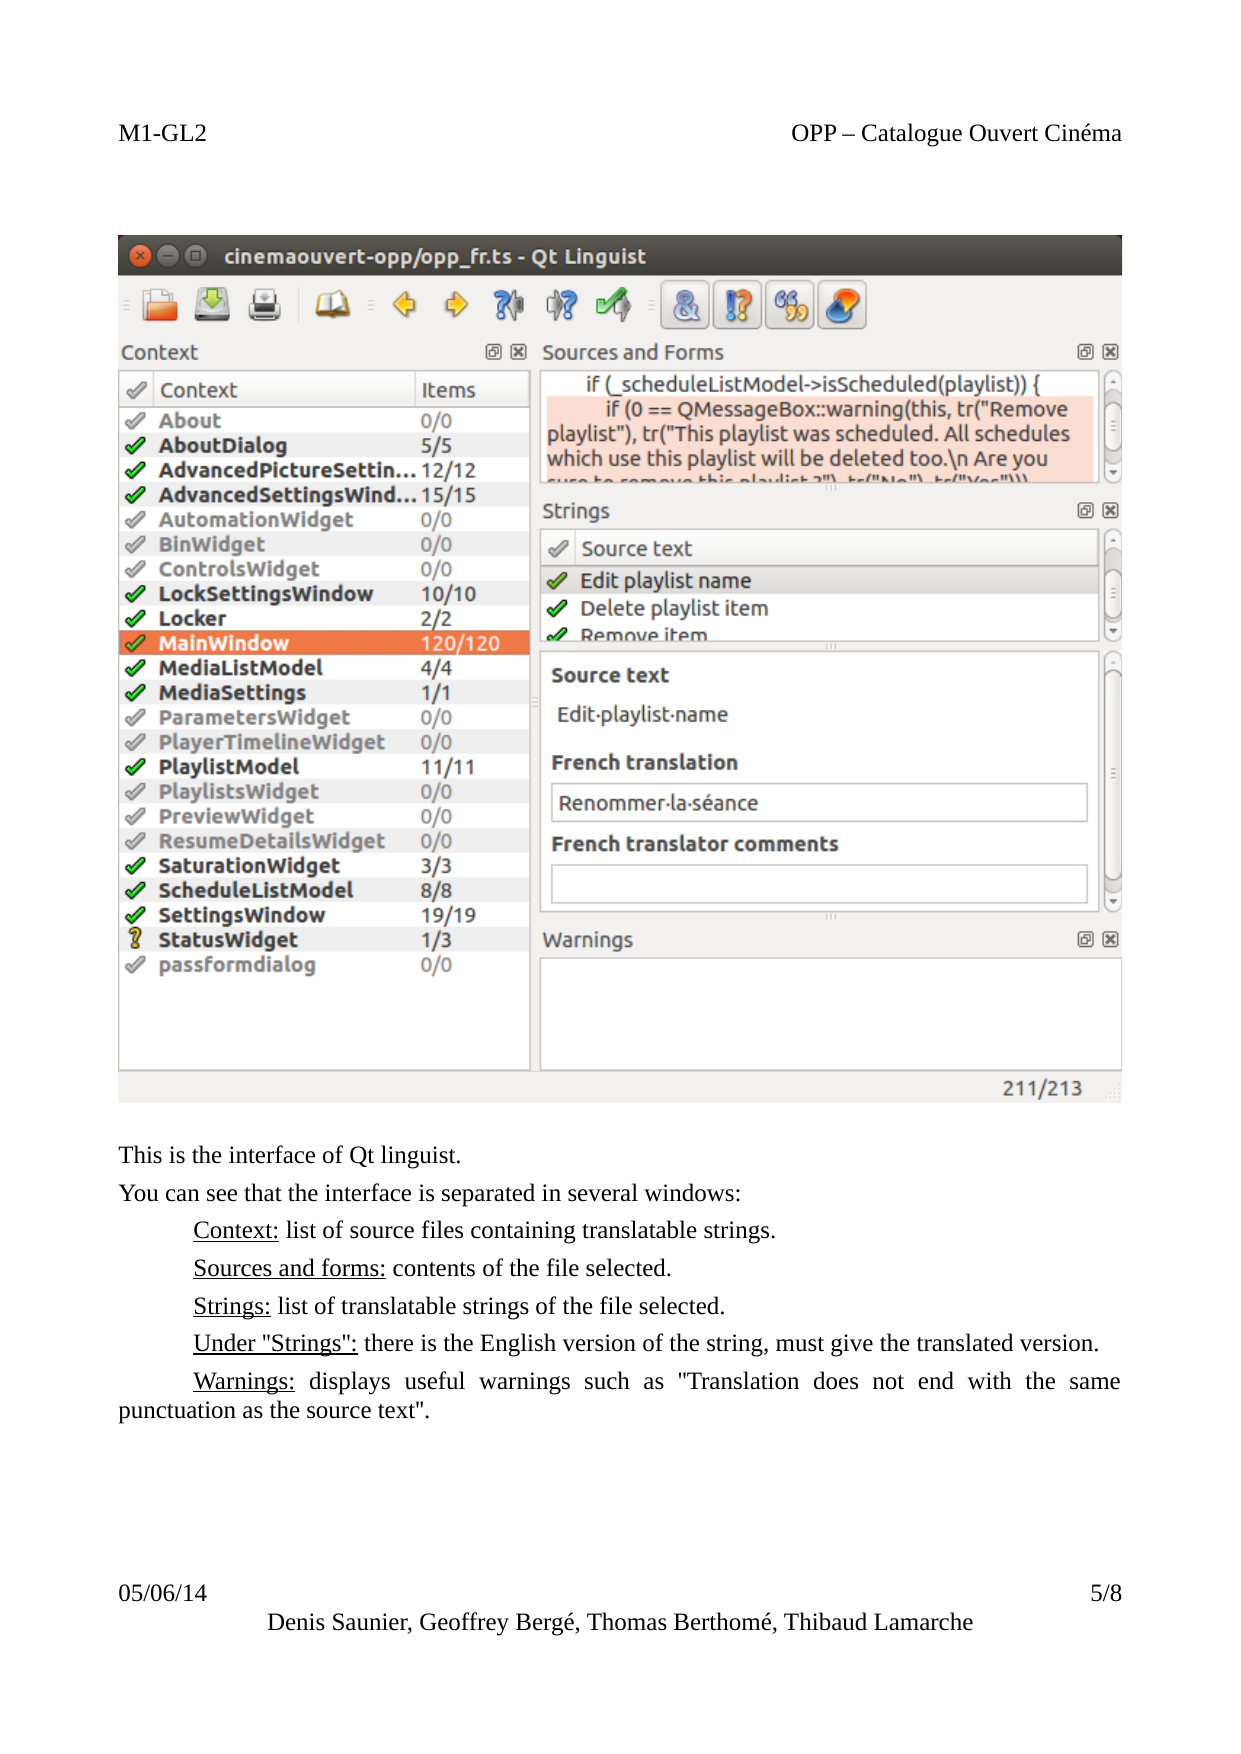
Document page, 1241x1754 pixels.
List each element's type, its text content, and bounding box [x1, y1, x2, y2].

picture [118, 235, 1123, 1103]
text This is the interface of Qt linguist. [118, 1140, 1122, 1169]
text Context: list of source files containing translatable strings. [118, 1216, 1122, 1244]
text You can see that the interface is separated in several windows: [118, 1178, 1122, 1207]
text Sources and forms: contents of the file selected. [118, 1253, 1122, 1282]
text Under ''Strings'': there is the English version of the string, must give the translated version. [118, 1328, 1122, 1357]
text Strings: list of translatable strings of the file selected. [118, 1291, 1122, 1319]
text Warnings: displays useful warnings such as ''Translation does not end with the same punctuation as the source text''. [118, 1366, 1122, 1423]
